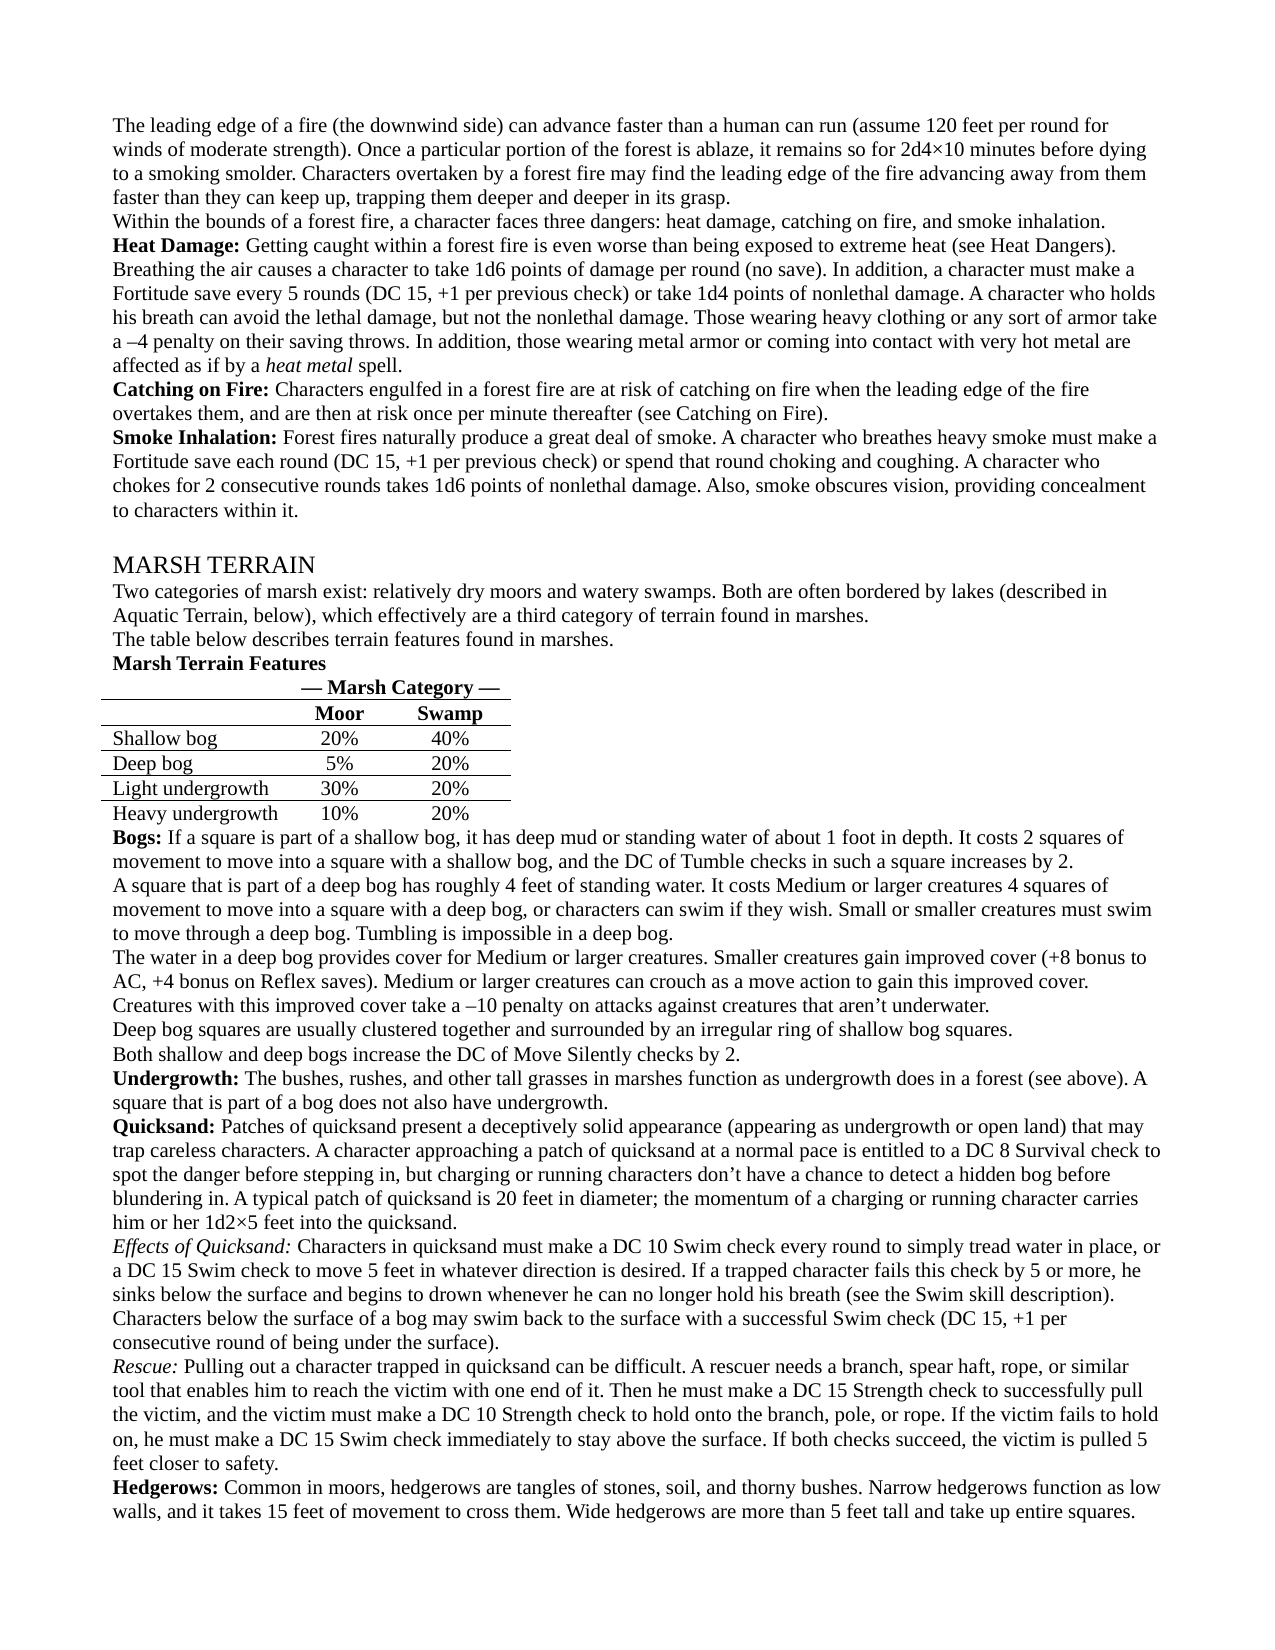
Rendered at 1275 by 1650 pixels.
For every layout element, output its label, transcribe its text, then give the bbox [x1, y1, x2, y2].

text The leading edge of a fire (the downwind side) can advance faster than a human can run (assume 120 feet per round for winds of moderate strength). Once a particular portion of the forest is ablaze, it remains so for 2d4×10 minutes before dying to a smoking smolder. Characters overtaken by a forest fire may find the leading edge of the fire advancing away from them faster than they can keep up, trapping them deeper and deeper in its grasp. [112, 112, 1162, 209]
text The water in a deep bog provides cover for Medium or larger creatures. Smaller creatures gain improved cover (+8 bonus to AC, +4 bonus on Reflex saves). Medium or larger creatures can crouch as a move action to gain this improved cover. Creatures with this improved cover take a –10 penalty on attacks against creatures that aren’t underwater. [112, 945, 1162, 1017]
text Characters below the surface of a bog may swim back to the surface with a successful Swim check (DC 15, +1 per consecutive round of being under the surface). [112, 1306, 1162, 1354]
table_cell 30% [290, 776, 389, 800]
table_cell 20% [290, 726, 389, 749]
table_cell Shallow bog [101, 726, 290, 749]
text Catching on Fire: Characters engulfed in a forest fire are at risk of catching on fire when the leading edge of the fire overtakes them, and are then at risk once per minute thereafter (see Catching on Fire). [112, 377, 1162, 425]
table_cell Deep bog [101, 751, 290, 775]
table_cell Heavy undergrowth [101, 801, 290, 825]
text Hedgerows: Common in moors, hedgerows are tangles of stones, soil, and thorny bushes. Narrow hedgerows function as low walls, and it takes 15 feet of movement to cross them. Wide hedgerows are more than 5 feet tall and take up entire squares. [112, 1474, 1162, 1523]
table_cell 40% [389, 726, 511, 749]
table_cell 20% [389, 751, 511, 775]
text Bogs: If a square is part of a shallow bog, it has deep mud or standing water of about 1 foot in depth. It costs 2 squares of movement to move into a square with a shallow bog, and the DC of Tumble checks in such a square increases by 2. [112, 825, 1162, 873]
table_cell 20% [389, 801, 511, 825]
table_cell 10% [290, 801, 389, 825]
table_cell 5% [290, 751, 389, 775]
text Within the bounds of a forest fire, a character faces three dangers: heat damage, catching on fire, and smoke inhalation. [112, 209, 1162, 233]
table_cell Swamp [389, 700, 511, 724]
text Smoke Inhalation: Forest fires naturally produce a great deal of smoke. A character who breathes heavy smoke must make a Fortitude save each round (DC 15, +1 per previous check) or spend that round choking and coughing. A character who chokes for 2 consecutive rounds takes 1d6 points of nonlethal damage. Also, smoke obscures vision, providing concealment to characters within it. [112, 425, 1162, 522]
text Heat Damage: Getting caught within a forest fire is even worse than being exposed to extreme heat (see Heat Dangers). Breathing the air causes a character to take 1d6 points of damage per round (no save). In addition, a character must make a Fortitude save every 5 rounds (DC 15, +1 per previous check) or take 1d4 points of nonlethal damage. A character who holds his breath can avoid the lethal damage, but not the nonlethal damage. Those wearing heavy clothing or any sort of armor take a –4 penalty on their saving throws. In addition, those wearing metal armor or coming into contact with very hot metal are affected as if by a heat metal spell. [112, 233, 1162, 377]
text Two categories of marsh exist: relatively dry moors and watery swamps. Both are often bordered by lakes (described in Aquatic Terrain, below), which effectively are a third category of terrain found in marshes. [112, 579, 1162, 627]
table_cell Light undergrowth [101, 776, 290, 800]
text Quicksand: Patches of quicksand present a deceptively solid appearance (appearing as undergrowth or open land) that may trap careless characters. A character approaching a patch of quicksand at a normal pace is entitled to a DC 8 Survival check to spot the danger before stepping in, but charging or running characters don’t have a chance to detect a hidden bog before blundering in. A typical patch of quicksand is 20 feet in diameter; the momentum of a charging or running character carries him or her 1d2×5 feet into the quicksand. [112, 1114, 1162, 1234]
text Deep bog squares are usually clustered together and surrounded by an irregular ring of shallow bog squares. [112, 1017, 1162, 1041]
text Effects of Quicksand: Characters in quicksand must make a DC 10 Swim check every round to simply tread water in place, or a DC 15 Swim check to move 5 feet in whatever direction is desired. If a trapped character fails this check by 5 or more, he sinks below the surface and begins to drown whenever he can no longer hold his breath (see the Swim skill description). [112, 1234, 1162, 1306]
text MARSH TERRAIN [112, 550, 1162, 579]
table_cell Moor [290, 700, 389, 724]
text Marsh Terrain Features [112, 651, 1162, 675]
text Rescue: Pulling out a character trapped in quicksand can be difficult. A rescuer needs a branch, spear haft, rope, or similar tool that enables him to reach the victim with one end of it. Then he must make a DC 15 Strength check to successfully pull the victim, and the victim must make a DC 10 Strength check to hold onto the branch, pole, or rope. If the victim fails to hold on, he must make a DC 15 Swim check immediately to stay above the surface. If both checks succeed, the victim is pulled 5 feet closer to safety. [112, 1354, 1162, 1474]
table_header — Marsh Category — [290, 675, 511, 699]
text The table below describes terrain features found in marshes. [112, 627, 1162, 651]
table_cell [101, 700, 290, 724]
text Undergrowth: The bushes, rushes, and other tall grasses in marshes function as undergrowth does in a forest (see above). A square that is part of a bog does not also have undergrowth. [112, 1066, 1162, 1114]
text Both shallow and deep bogs increase the DC of Move Silently checks by 2. [112, 1041, 1162, 1066]
text A square that is part of a deep bog has roughly 4 feet of standing water. It costs Medium or larger creatures 4 squares of movement to move into a square with a deep bog, or characters can swim if they wish. Small or smaller creatures must swim to move through a deep bog. Tumbling is impossible in a deep bog. [112, 873, 1162, 945]
table_cell 20% [389, 776, 511, 800]
table_header [101, 675, 290, 699]
